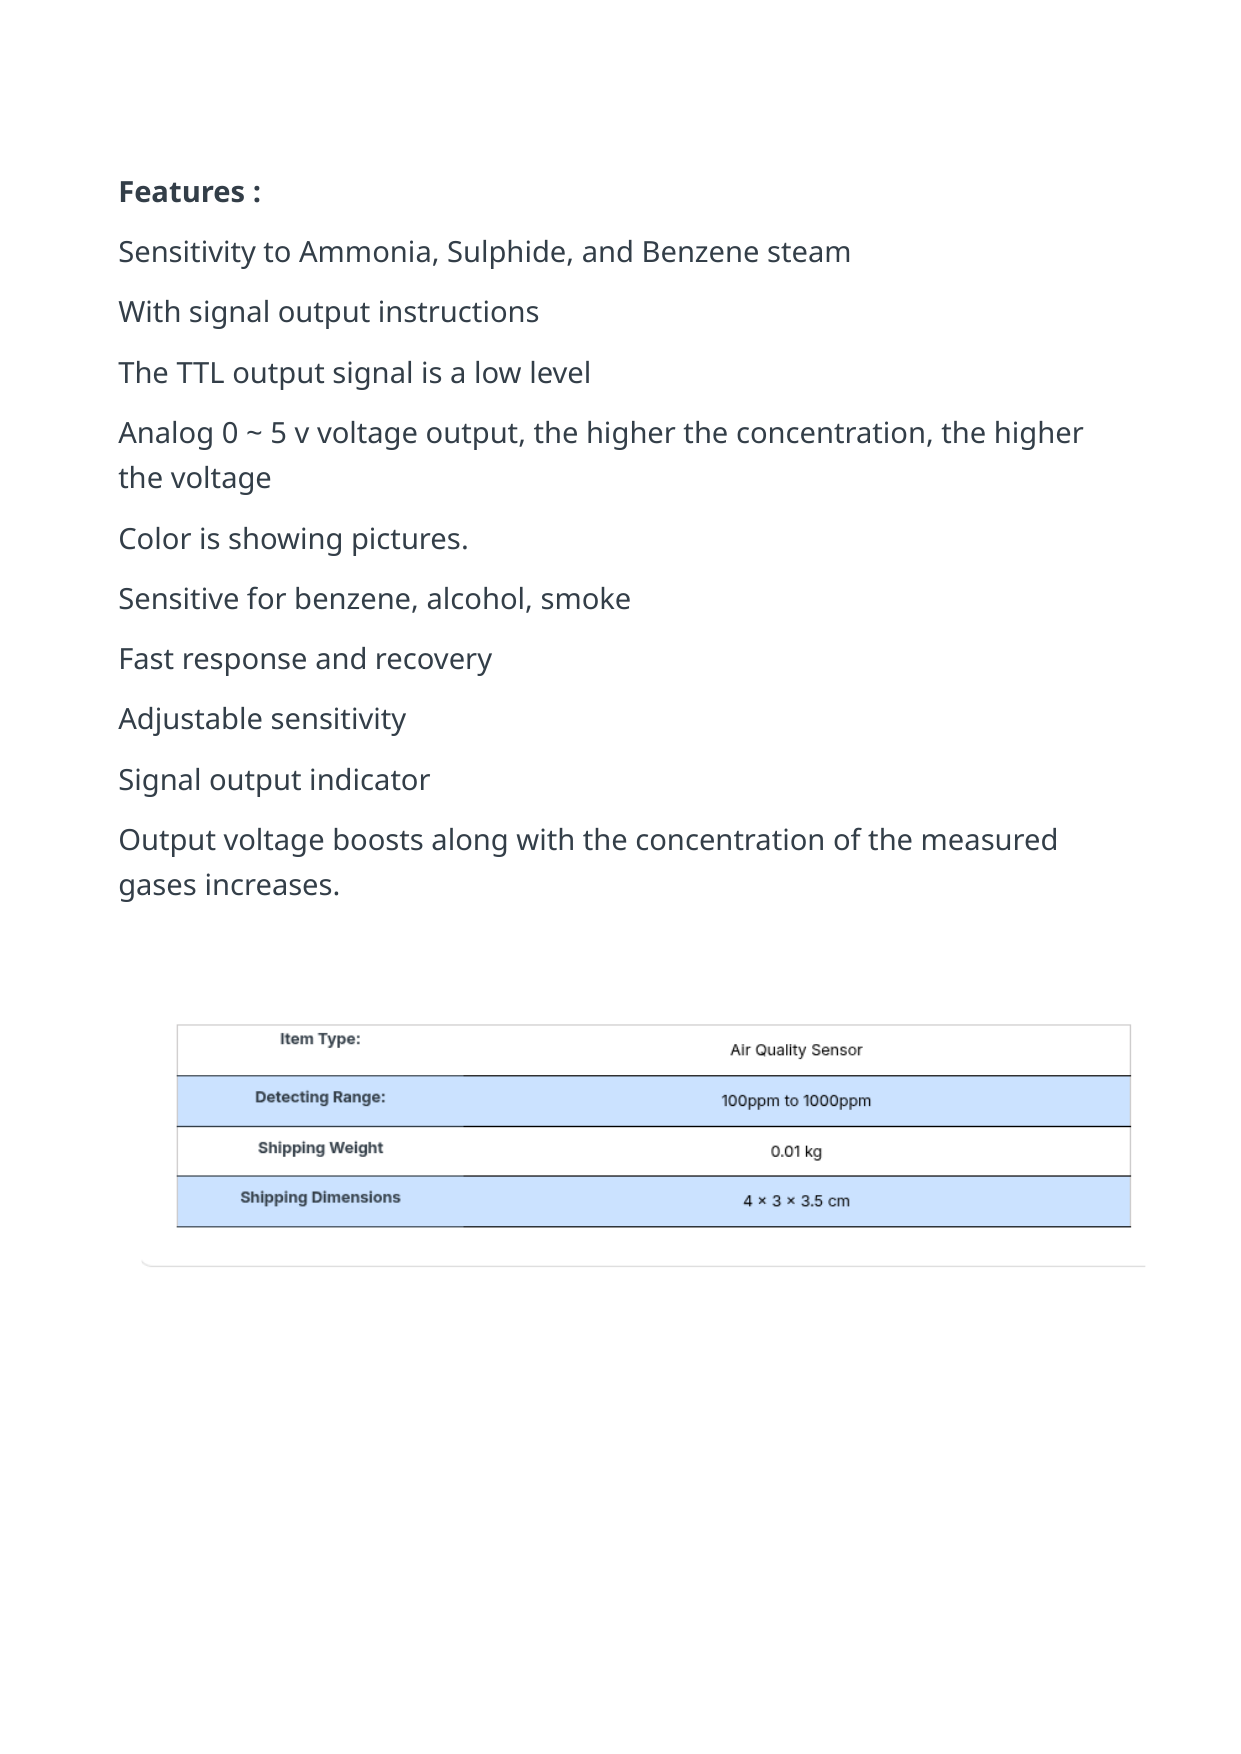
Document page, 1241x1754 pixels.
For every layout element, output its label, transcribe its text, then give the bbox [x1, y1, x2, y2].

text With signal output instructions [118, 292, 1122, 331]
picture [141, 996, 1146, 1282]
text Sensitivity to Ammonia, Sulphide, and Benzene steam [118, 231, 1122, 271]
text Signal output indicator [118, 759, 1122, 798]
text Features : [118, 171, 1122, 211]
text Adjustable sensitivity [118, 698, 1122, 738]
text The TTL output signal is a low level [118, 352, 1122, 392]
text Fast response and recovery [118, 638, 1122, 678]
text Color is showing pictures. [118, 518, 1122, 558]
text Sensitive for benzene, alcohol, smoke [118, 578, 1122, 618]
text Output voltage boosts along with the concentration of the measured gases increases. [118, 819, 1122, 904]
text Analog 0 ~ 5 v voltage output, the higher the concentration, the higher the voltage [118, 412, 1122, 497]
